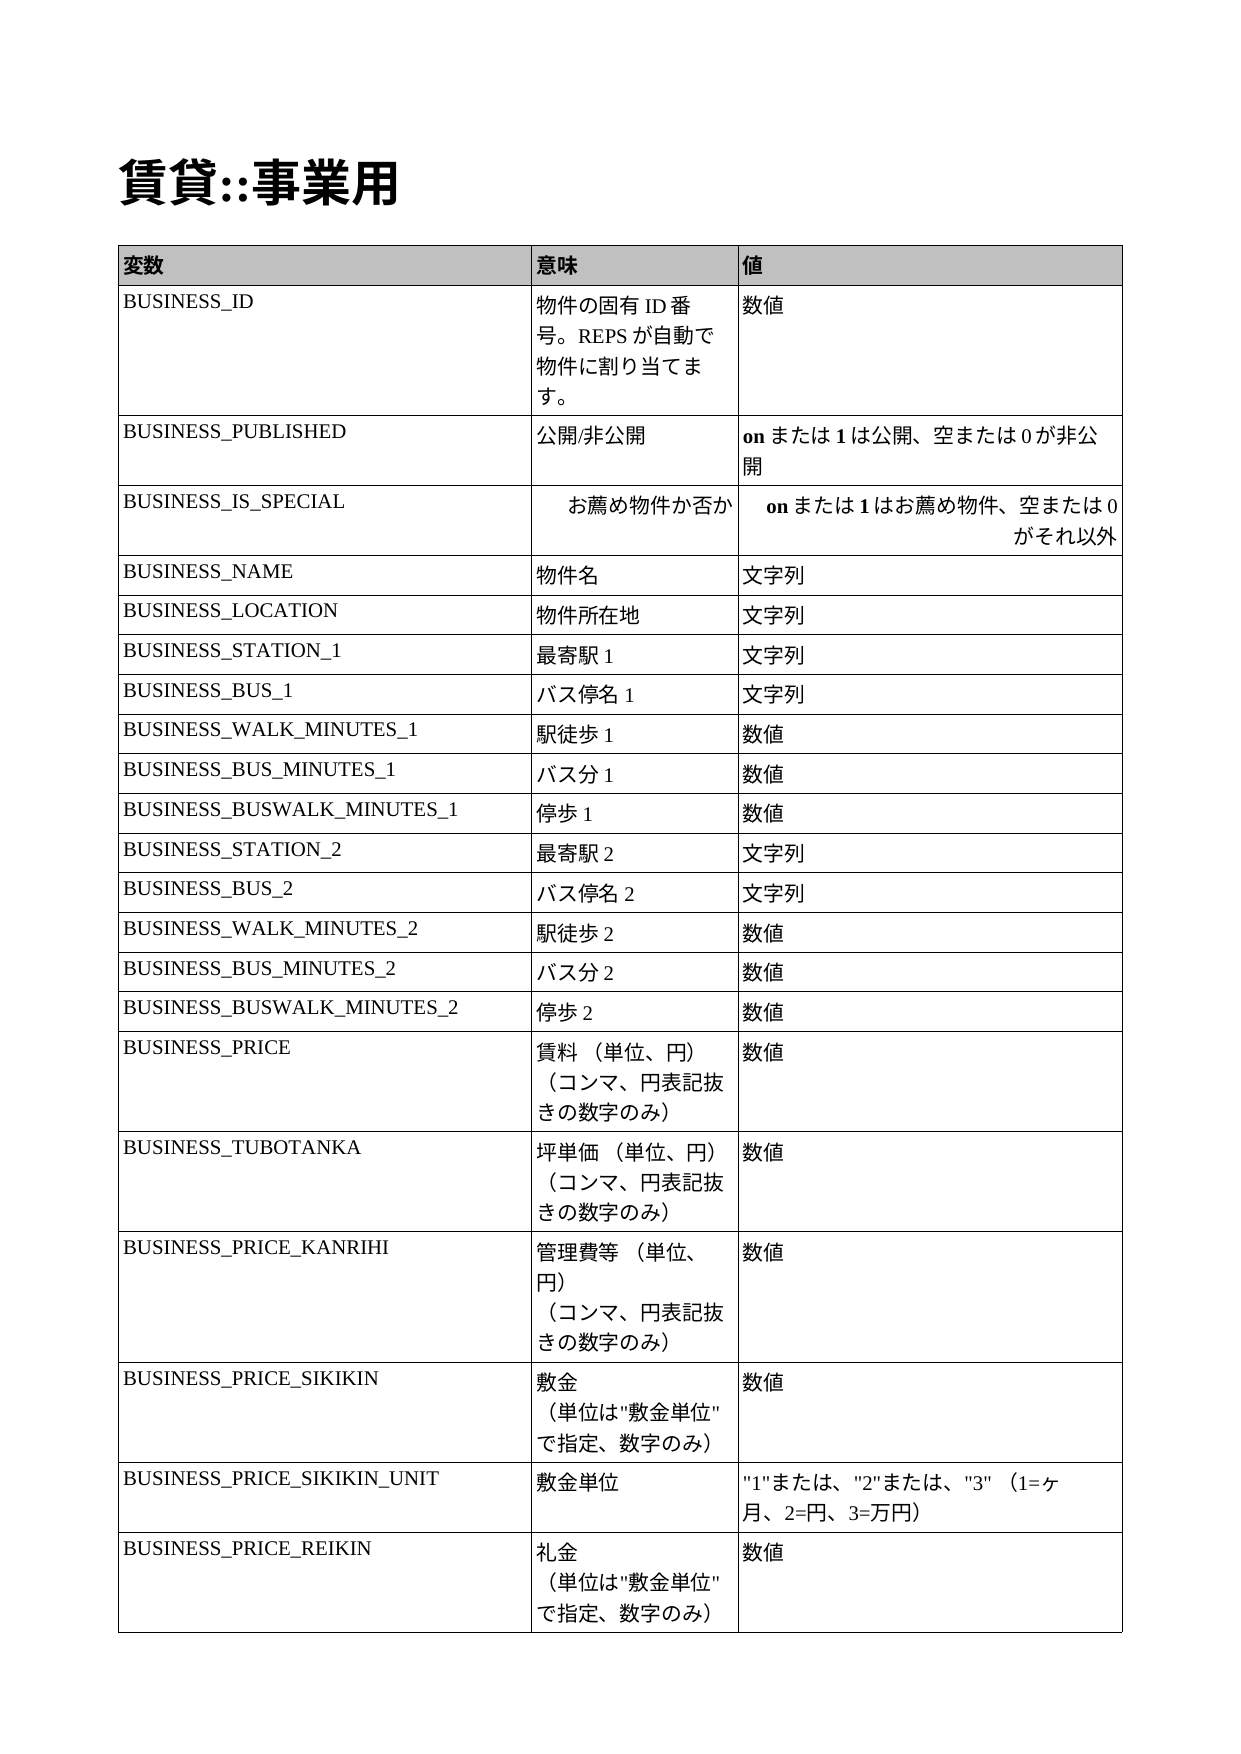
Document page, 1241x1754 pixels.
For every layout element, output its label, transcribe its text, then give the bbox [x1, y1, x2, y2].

table_cell 駅徒歩 1 [532, 715, 738, 753]
table_cell BUSINESS_STATION_1 [119, 635, 531, 674]
table_cell 数値 [739, 913, 1122, 952]
table_cell BUSINESS_BUSWALK_MINUTES_1 [119, 794, 531, 833]
table_cell onまたは1はお薦め物件、空または0がそれ以外 [739, 486, 1122, 555]
table_header 変数 [119, 246, 531, 285]
table_cell 最寄駅 1 [532, 635, 738, 674]
table_cell BUSINESS_BUS_2 [119, 873, 531, 912]
table_cell BUSINESS_IS_SPECIAL [119, 486, 531, 555]
table_cell BUSINESS_PRICE_SIKIKIN_UNIT [119, 1463, 531, 1532]
table_cell 数値 [739, 794, 1122, 833]
table_cell 坪単価 （単位、円） （コンマ、円表記抜きの数字のみ） [532, 1132, 738, 1231]
table_cell BUSINESS_BUS_MINUTES_2 [119, 953, 531, 991]
table_cell バス分 1 [532, 754, 738, 793]
table_cell 停歩 1 [532, 794, 738, 833]
table_cell お薦め物件か否か [532, 486, 738, 555]
table_cell 数値 [739, 1132, 1122, 1231]
table_cell BUSINESS_PRICE [119, 1032, 531, 1131]
table_cell BUSINESS_WALK_MINUTES_2 [119, 913, 531, 952]
table_cell 敷金 （単位は"敷金単位"で指定、数字のみ） [532, 1363, 738, 1462]
table_cell 最寄駅 2 [532, 834, 738, 872]
table_cell 文字列 [739, 596, 1122, 634]
table_cell 文字列 [739, 635, 1122, 674]
table_cell 数値 [739, 286, 1122, 415]
table_cell バス停名 2 [532, 873, 738, 912]
table_cell 数値 [739, 754, 1122, 793]
table_cell バス停名 1 [532, 675, 738, 713]
table_cell BUSINESS_PUBLISHED [119, 416, 531, 485]
table_cell BUSINESS_ID [119, 286, 531, 415]
table_cell BUSINESS_TUBOTANKA [119, 1132, 531, 1231]
table_cell 数値 [739, 715, 1122, 753]
table_cell バス分 2 [532, 953, 738, 991]
table_cell BUSINESS_PRICE_REIKIN [119, 1533, 531, 1632]
table_cell 数値 [739, 992, 1122, 1031]
table_cell BUSINESS_PRICE_SIKIKIN [119, 1363, 531, 1462]
table_cell BUSINESS_BUS_MINUTES_1 [119, 754, 531, 793]
table_cell BUSINESS_NAME [119, 556, 531, 594]
table_cell 公開/非公開 [532, 416, 738, 485]
table_cell 文字列 [739, 834, 1122, 872]
table_cell BUSINESS_WALK_MINUTES_1 [119, 715, 531, 753]
table_cell 数値 [739, 1232, 1122, 1362]
table_cell 物件所在地 [532, 596, 738, 634]
table_cell 賃料 （単位、円） （コンマ、円表記抜きの数字のみ） [532, 1032, 738, 1131]
table_cell 管理費等 （単位、円） （コンマ、円表記抜きの数字のみ） [532, 1232, 738, 1362]
table_cell 物件の固有ID番号。REPSが自動で物件に割り当てます。 [532, 286, 738, 415]
table_cell BUSINESS_LOCATION [119, 596, 531, 634]
table_cell 文字列 [739, 675, 1122, 713]
table_cell BUSINESS_STATION_2 [119, 834, 531, 872]
subtitle 賃貸::事業用 [118, 143, 1122, 216]
table_cell 数値 [739, 953, 1122, 991]
table_cell 停歩 2 [532, 992, 738, 1031]
table_cell 文字列 [739, 556, 1122, 594]
table_cell BUSINESS_BUSWALK_MINUTES_2 [119, 992, 531, 1031]
table_cell 文字列 [739, 873, 1122, 912]
table_header 値 [739, 246, 1122, 285]
table_cell BUSINESS_PRICE_KANRIHI [119, 1232, 531, 1362]
table_cell 数値 [739, 1363, 1122, 1462]
table_cell BUSINESS_BUS_1 [119, 675, 531, 713]
table_cell 敷金単位 [532, 1463, 738, 1532]
table_cell onまたは1は公開、空または0が非公開 [739, 416, 1122, 485]
table_cell 駅徒歩 2 [532, 913, 738, 952]
table_header 意味 [532, 246, 738, 285]
table_cell 数値 [739, 1533, 1122, 1632]
table_cell 物件名 [532, 556, 738, 594]
table_cell "1"または、"2"または、"3" （1=ヶ月、2=円、3=万円） [739, 1463, 1122, 1532]
table_cell 礼金 （単位は"敷金単位"で指定、数字のみ） [532, 1533, 738, 1632]
table_cell 数値 [739, 1032, 1122, 1131]
